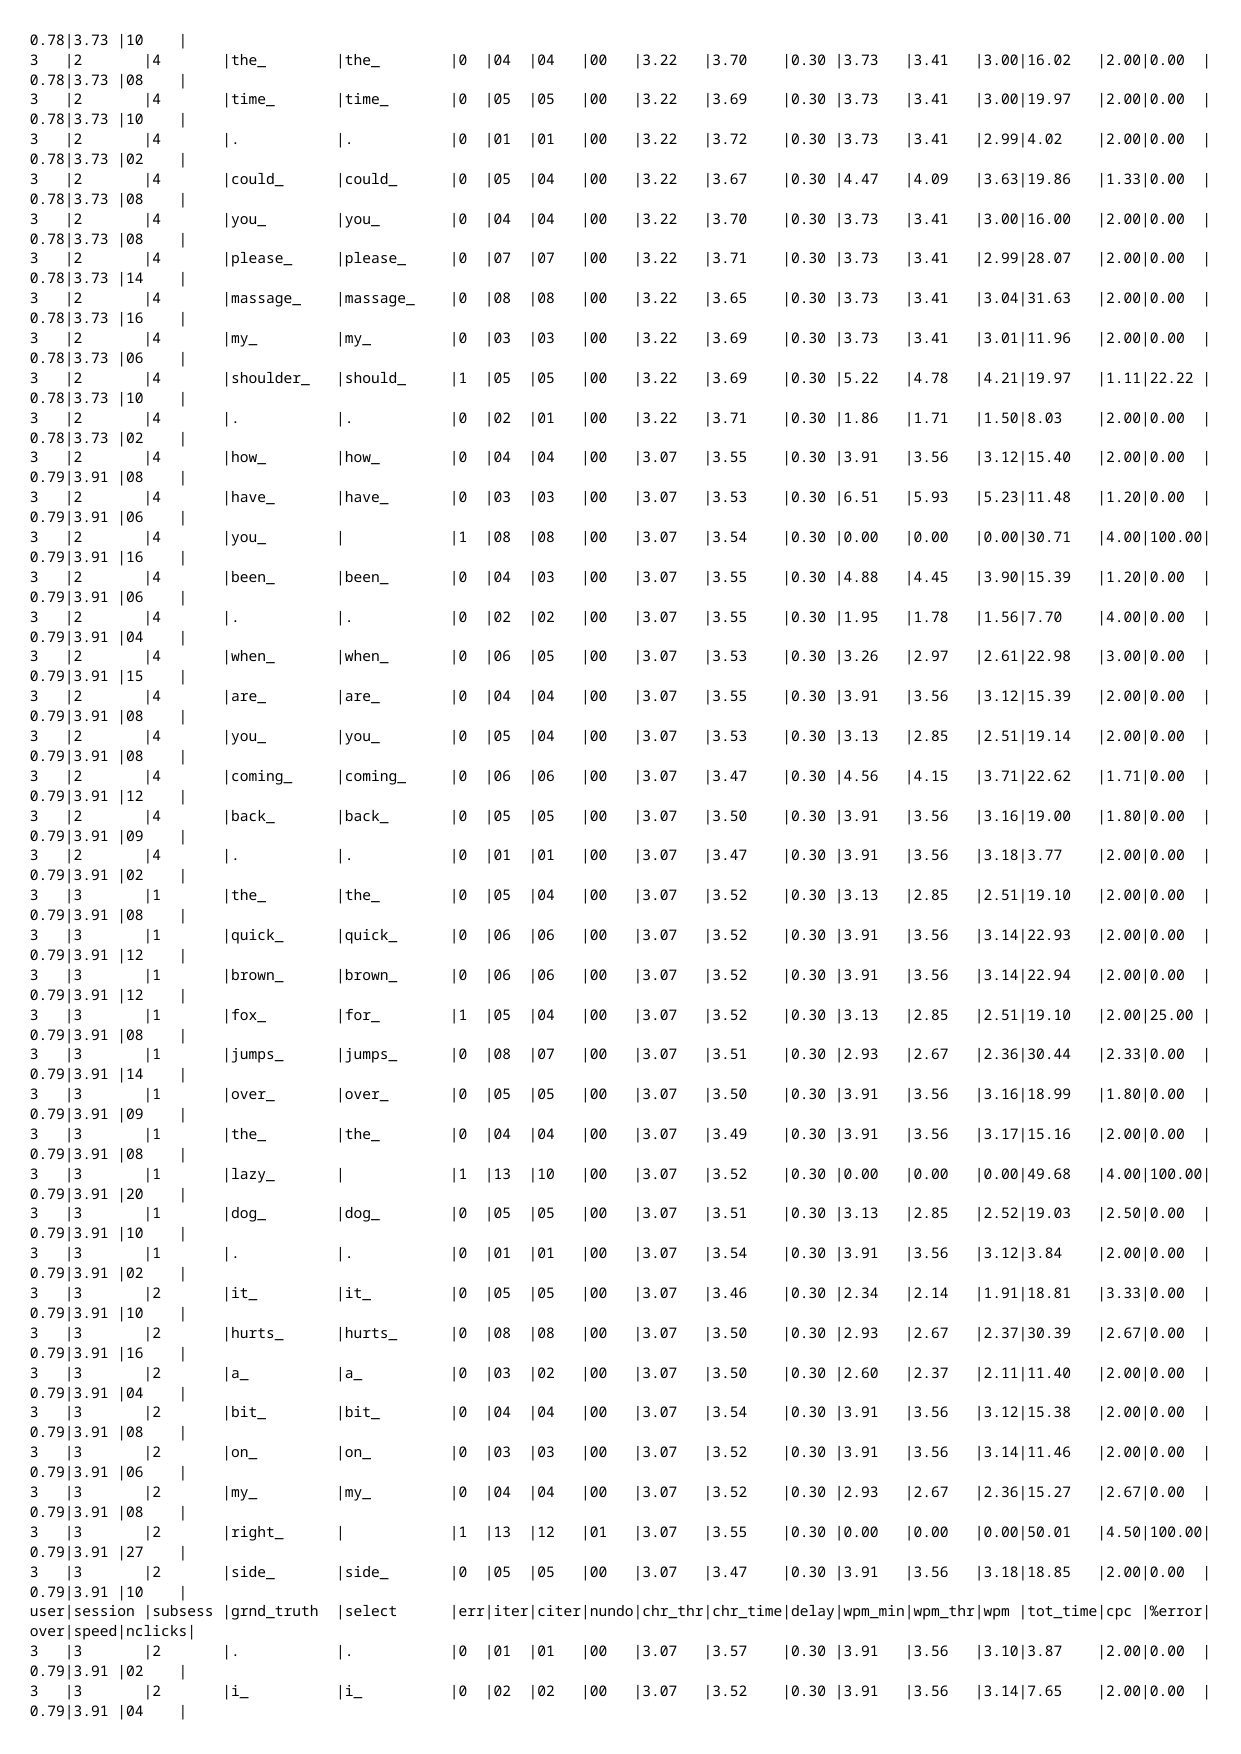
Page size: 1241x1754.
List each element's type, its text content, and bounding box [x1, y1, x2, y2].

text 3 |3 |2 |a_ |a_ |0 |03 |02 |00 |3.07 |3.50 |0.30 |2.60 |2.37 |2.11|11.40 |2.00|0.00 |0.79|3.91 |04 | [29, 1362, 1211, 1402]
text 3 |2 |4 |the_ |the_ |0 |04 |04 |00 |3.22 |3.70 |0.30 |3.73 |3.41 |3.00|16.02 |2.00|0.00 |0.78|3.73 |08 | [29, 49, 1211, 89]
text 0.78|3.73 |10 | [29, 29, 1211, 49]
text 3 |3 |1 |quick_ |quick_ |0 |06 |06 |00 |3.07 |3.52 |0.30 |3.91 |3.56 |3.14|22.93 |2.00|0.00 |0.79|3.91 |12 | [29, 925, 1211, 964]
text 3 |2 |4 |been_ |been_ |0 |04 |03 |00 |3.07 |3.55 |0.30 |4.88 |4.45 |3.90|15.39 |1.20|0.00 |0.79|3.91 |06 | [29, 567, 1211, 606]
text 3 |3 |2 |bit_ |bit_ |0 |04 |04 |00 |3.07 |3.54 |0.30 |3.91 |3.56 |3.12|15.38 |2.00|0.00 |0.79|3.91 |08 | [29, 1402, 1211, 1442]
text 3 |2 |4 |could_ |could_ |0 |05 |04 |00 |3.22 |3.67 |0.30 |4.47 |4.09 |3.63|19.86 |1.33|0.00 |0.78|3.73 |08 | [29, 169, 1211, 208]
text 3 |3 |2 |hurts_ |hurts_ |0 |08 |08 |00 |3.07 |3.50 |0.30 |2.93 |2.67 |2.37|30.39 |2.67|0.00 |0.79|3.91 |16 | [29, 1323, 1211, 1362]
text 3 |3 |1 |the_ |the_ |0 |04 |04 |00 |3.07 |3.49 |0.30 |3.91 |3.56 |3.17|15.16 |2.00|0.00 |0.79|3.91 |08 | [29, 1124, 1211, 1163]
text 3 |2 |4 |you_ | |1 |08 |08 |00 |3.07 |3.54 |0.30 |0.00 |0.00 |0.00|30.71 |4.00|100.00|0.79|3.91 |16 | [29, 527, 1211, 567]
text 3 |2 |4 |are_ |are_ |0 |04 |04 |00 |3.07 |3.55 |0.30 |3.91 |3.56 |3.12|15.39 |2.00|0.00 |0.79|3.91 |08 | [29, 686, 1211, 726]
text 3 |2 |4 |when_ |when_ |0 |06 |05 |00 |3.07 |3.53 |0.30 |3.26 |2.97 |2.61|22.98 |3.00|0.00 |0.79|3.91 |15 | [29, 646, 1211, 686]
text 3 |3 |1 |over_ |over_ |0 |05 |05 |00 |3.07 |3.50 |0.30 |3.91 |3.56 |3.16|18.99 |1.80|0.00 |0.79|3.91 |09 | [29, 1084, 1211, 1124]
text 3 |3 |2 |my_ |my_ |0 |04 |04 |00 |3.07 |3.52 |0.30 |2.93 |2.67 |2.36|15.27 |2.67|0.00 |0.79|3.91 |08 | [29, 1482, 1211, 1522]
text 3 |2 |4 |coming_ |coming_ |0 |06 |06 |00 |3.07 |3.47 |0.30 |4.56 |4.15 |3.71|22.62 |1.71|0.00 |0.79|3.91 |12 | [29, 766, 1211, 805]
text 3 |2 |4 |my_ |my_ |0 |03 |03 |00 |3.22 |3.69 |0.30 |3.73 |3.41 |3.01|11.96 |2.00|0.00 |0.78|3.73 |06 | [29, 328, 1211, 368]
text 3 |2 |4 |have_ |have_ |0 |03 |03 |00 |3.07 |3.53 |0.30 |6.51 |5.93 |5.23|11.48 |1.20|0.00 |0.79|3.91 |06 | [29, 487, 1211, 527]
text 3 |3 |2 |i_ |i_ |0 |02 |02 |00 |3.07 |3.52 |0.30 |3.91 |3.56 |3.14|7.65 |2.00|0.00 |0.79|3.91 |04 | [29, 1681, 1211, 1721]
text 3 |2 |4 |please_ |please_ |0 |07 |07 |00 |3.22 |3.71 |0.30 |3.73 |3.41 |2.99|28.07 |2.00|0.00 |0.78|3.73 |14 | [29, 248, 1211, 288]
text 3 |2 |4 |you_ |you_ |0 |04 |04 |00 |3.22 |3.70 |0.30 |3.73 |3.41 |3.00|16.00 |2.00|0.00 |0.78|3.73 |08 | [29, 208, 1211, 248]
text 3 |2 |4 |shoulder_ |should_ |1 |05 |05 |00 |3.22 |3.69 |0.30 |5.22 |4.78 |4.21|19.97 |1.11|22.22 |0.78|3.73 |10 | [29, 368, 1211, 407]
text 3 |3 |2 |. |. |0 |01 |01 |00 |3.07 |3.57 |0.30 |3.91 |3.56 |3.10|3.87 |2.00|0.00 |0.79|3.91 |02 | [29, 1641, 1211, 1681]
text 3 |3 |2 |it_ |it_ |0 |05 |05 |00 |3.07 |3.46 |0.30 |2.34 |2.14 |1.91|18.81 |3.33|0.00 |0.79|3.91 |10 | [29, 1283, 1211, 1323]
text 3 |2 |4 |. |. |0 |02 |02 |00 |3.07 |3.55 |0.30 |1.95 |1.78 |1.56|7.70 |4.00|0.00 |0.79|3.91 |04 | [29, 606, 1211, 646]
text 3 |3 |2 |side_ |side_ |0 |05 |05 |00 |3.07 |3.47 |0.30 |3.91 |3.56 |3.18|18.85 |2.00|0.00 |0.79|3.91 |10 | [29, 1561, 1211, 1601]
text user|session |subsess |grnd_truth |select |err|iter|citer|nundo|chr_thr|chr_time|delay|wpm_min|wpm_thr|wpm |tot_time|cpc |%error|over|speed|nclicks| [29, 1601, 1211, 1641]
text 3 |2 |4 |back_ |back_ |0 |05 |05 |00 |3.07 |3.50 |0.30 |3.91 |3.56 |3.16|19.00 |1.80|0.00 |0.79|3.91 |09 | [29, 805, 1211, 845]
text 3 |3 |1 |jumps_ |jumps_ |0 |08 |07 |00 |3.07 |3.51 |0.30 |2.93 |2.67 |2.36|30.44 |2.33|0.00 |0.79|3.91 |14 | [29, 1044, 1211, 1084]
text 3 |3 |1 |brown_ |brown_ |0 |06 |06 |00 |3.07 |3.52 |0.30 |3.91 |3.56 |3.14|22.94 |2.00|0.00 |0.79|3.91 |12 | [29, 964, 1211, 1004]
text 3 |2 |4 |time_ |time_ |0 |05 |05 |00 |3.22 |3.69 |0.30 |3.73 |3.41 |3.00|19.97 |2.00|0.00 |0.78|3.73 |10 | [29, 89, 1211, 129]
text 3 |3 |1 |dog_ |dog_ |0 |05 |05 |00 |3.07 |3.51 |0.30 |3.13 |2.85 |2.52|19.03 |2.50|0.00 |0.79|3.91 |10 | [29, 1203, 1211, 1243]
text 3 |3 |1 |lazy_ | |1 |13 |10 |00 |3.07 |3.52 |0.30 |0.00 |0.00 |0.00|49.68 |4.00|100.00|0.79|3.91 |20 | [29, 1163, 1211, 1203]
text 3 |3 |1 |the_ |the_ |0 |05 |04 |00 |3.07 |3.52 |0.30 |3.13 |2.85 |2.51|19.10 |2.00|0.00 |0.79|3.91 |08 | [29, 885, 1211, 925]
text 3 |2 |4 |how_ |how_ |0 |04 |04 |00 |3.07 |3.55 |0.30 |3.91 |3.56 |3.12|15.40 |2.00|0.00 |0.79|3.91 |08 | [29, 447, 1211, 487]
text 3 |3 |2 |right_ | |1 |13 |12 |01 |3.07 |3.55 |0.30 |0.00 |0.00 |0.00|50.01 |4.50|100.00|0.79|3.91 |27 | [29, 1522, 1211, 1561]
text 3 |2 |4 |you_ |you_ |0 |05 |04 |00 |3.07 |3.53 |0.30 |3.13 |2.85 |2.51|19.14 |2.00|0.00 |0.79|3.91 |08 | [29, 726, 1211, 766]
text 3 |2 |4 |. |. |0 |02 |01 |00 |3.22 |3.71 |0.30 |1.86 |1.71 |1.50|8.03 |2.00|0.00 |0.78|3.73 |02 | [29, 407, 1211, 447]
text 3 |3 |1 |. |. |0 |01 |01 |00 |3.07 |3.54 |0.30 |3.91 |3.56 |3.12|3.84 |2.00|0.00 |0.79|3.91 |02 | [29, 1243, 1211, 1283]
text 3 |2 |4 |. |. |0 |01 |01 |00 |3.07 |3.47 |0.30 |3.91 |3.56 |3.18|3.77 |2.00|0.00 |0.79|3.91 |02 | [29, 845, 1211, 885]
text 3 |2 |4 |massage_ |massage_ |0 |08 |08 |00 |3.22 |3.65 |0.30 |3.73 |3.41 |3.04|31.63 |2.00|0.00 |0.78|3.73 |16 | [29, 288, 1211, 328]
text 3 |3 |2 |on_ |on_ |0 |03 |03 |00 |3.07 |3.52 |0.30 |3.91 |3.56 |3.14|11.46 |2.00|0.00 |0.79|3.91 |06 | [29, 1442, 1211, 1482]
text 3 |3 |1 |fox_ |for_ |1 |05 |04 |00 |3.07 |3.52 |0.30 |3.13 |2.85 |2.51|19.10 |2.00|25.00 |0.79|3.91 |08 | [29, 1004, 1211, 1044]
text 3 |2 |4 |. |. |0 |01 |01 |00 |3.22 |3.72 |0.30 |3.73 |3.41 |2.99|4.02 |2.00|0.00 |0.78|3.73 |02 | [29, 129, 1211, 169]
